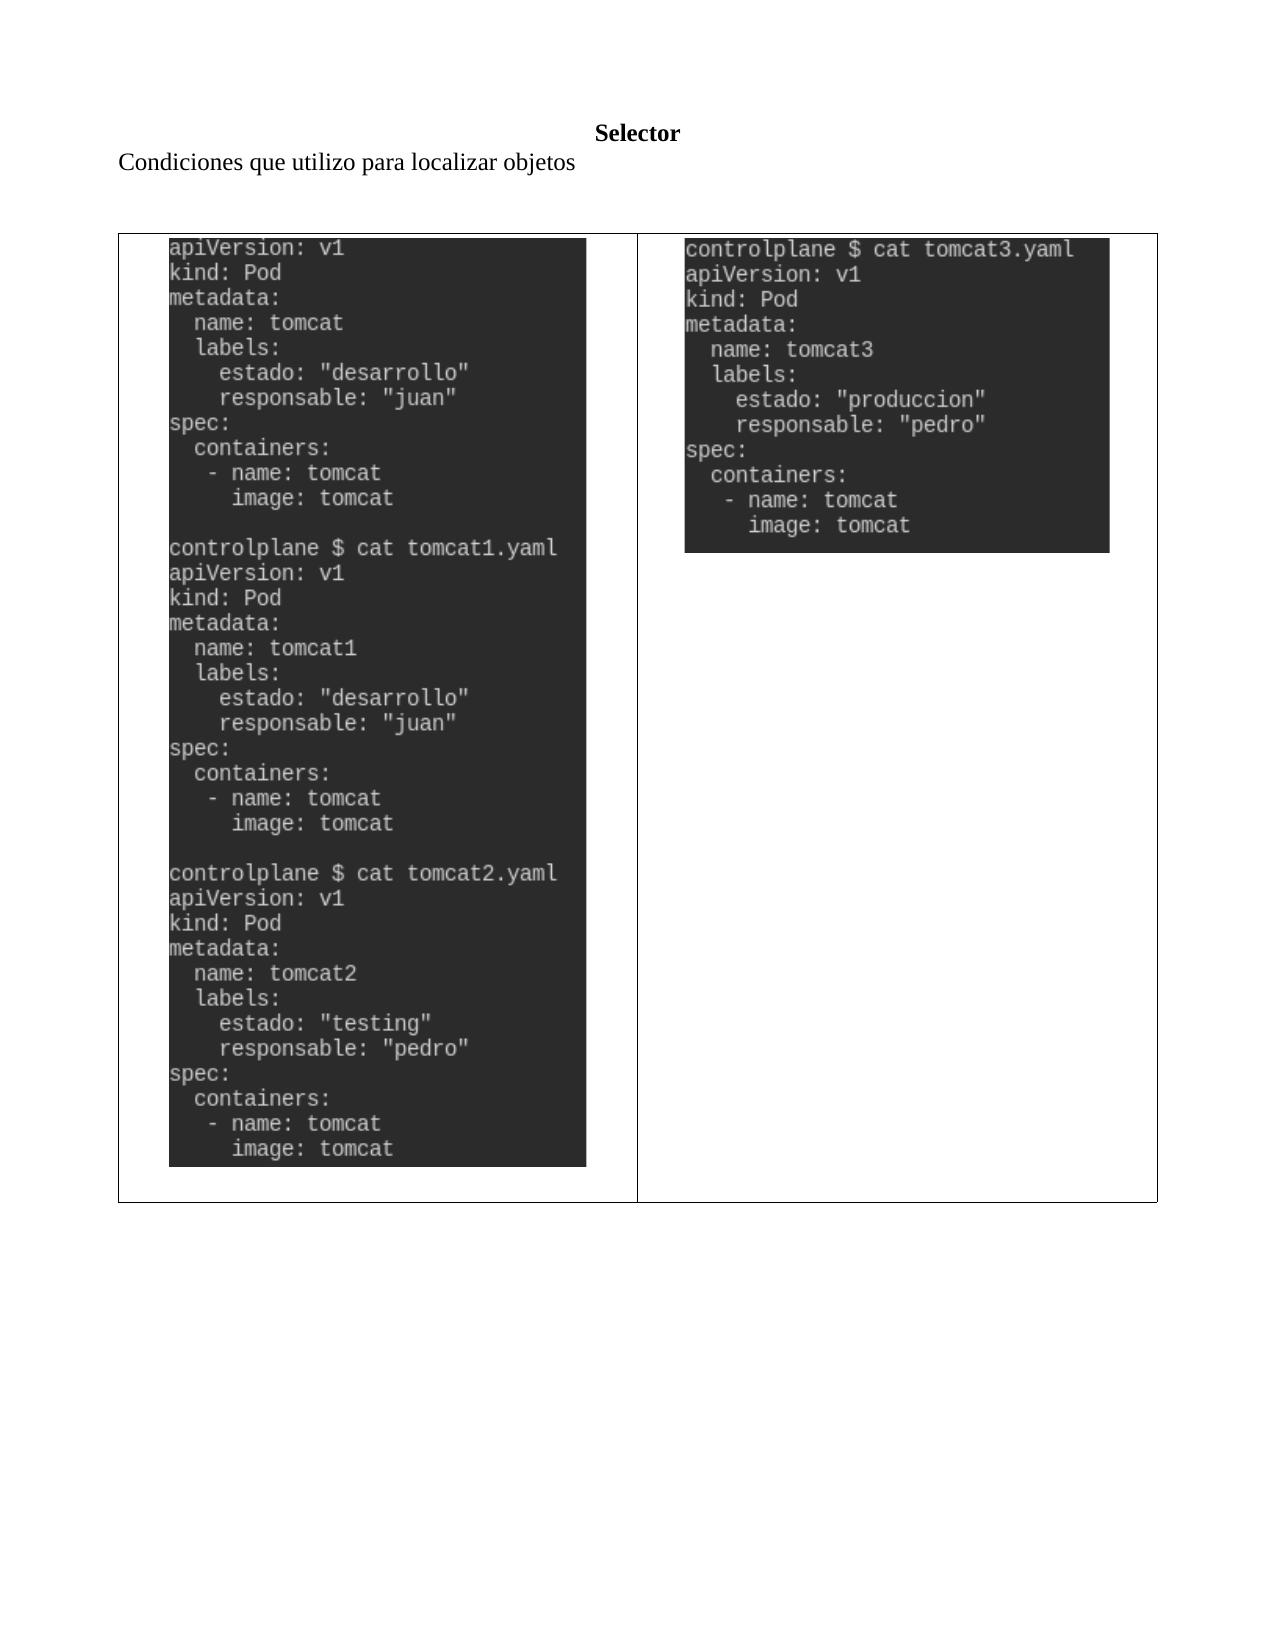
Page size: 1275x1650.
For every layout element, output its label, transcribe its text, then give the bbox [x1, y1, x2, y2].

picture [684, 238, 1110, 553]
table_header [638, 234, 1157, 1202]
picture [169, 238, 587, 1167]
table_header [119, 234, 637, 1202]
text Condiciones que utilizo para localizar objetos [118, 147, 1157, 176]
text Selector [118, 118, 1157, 147]
